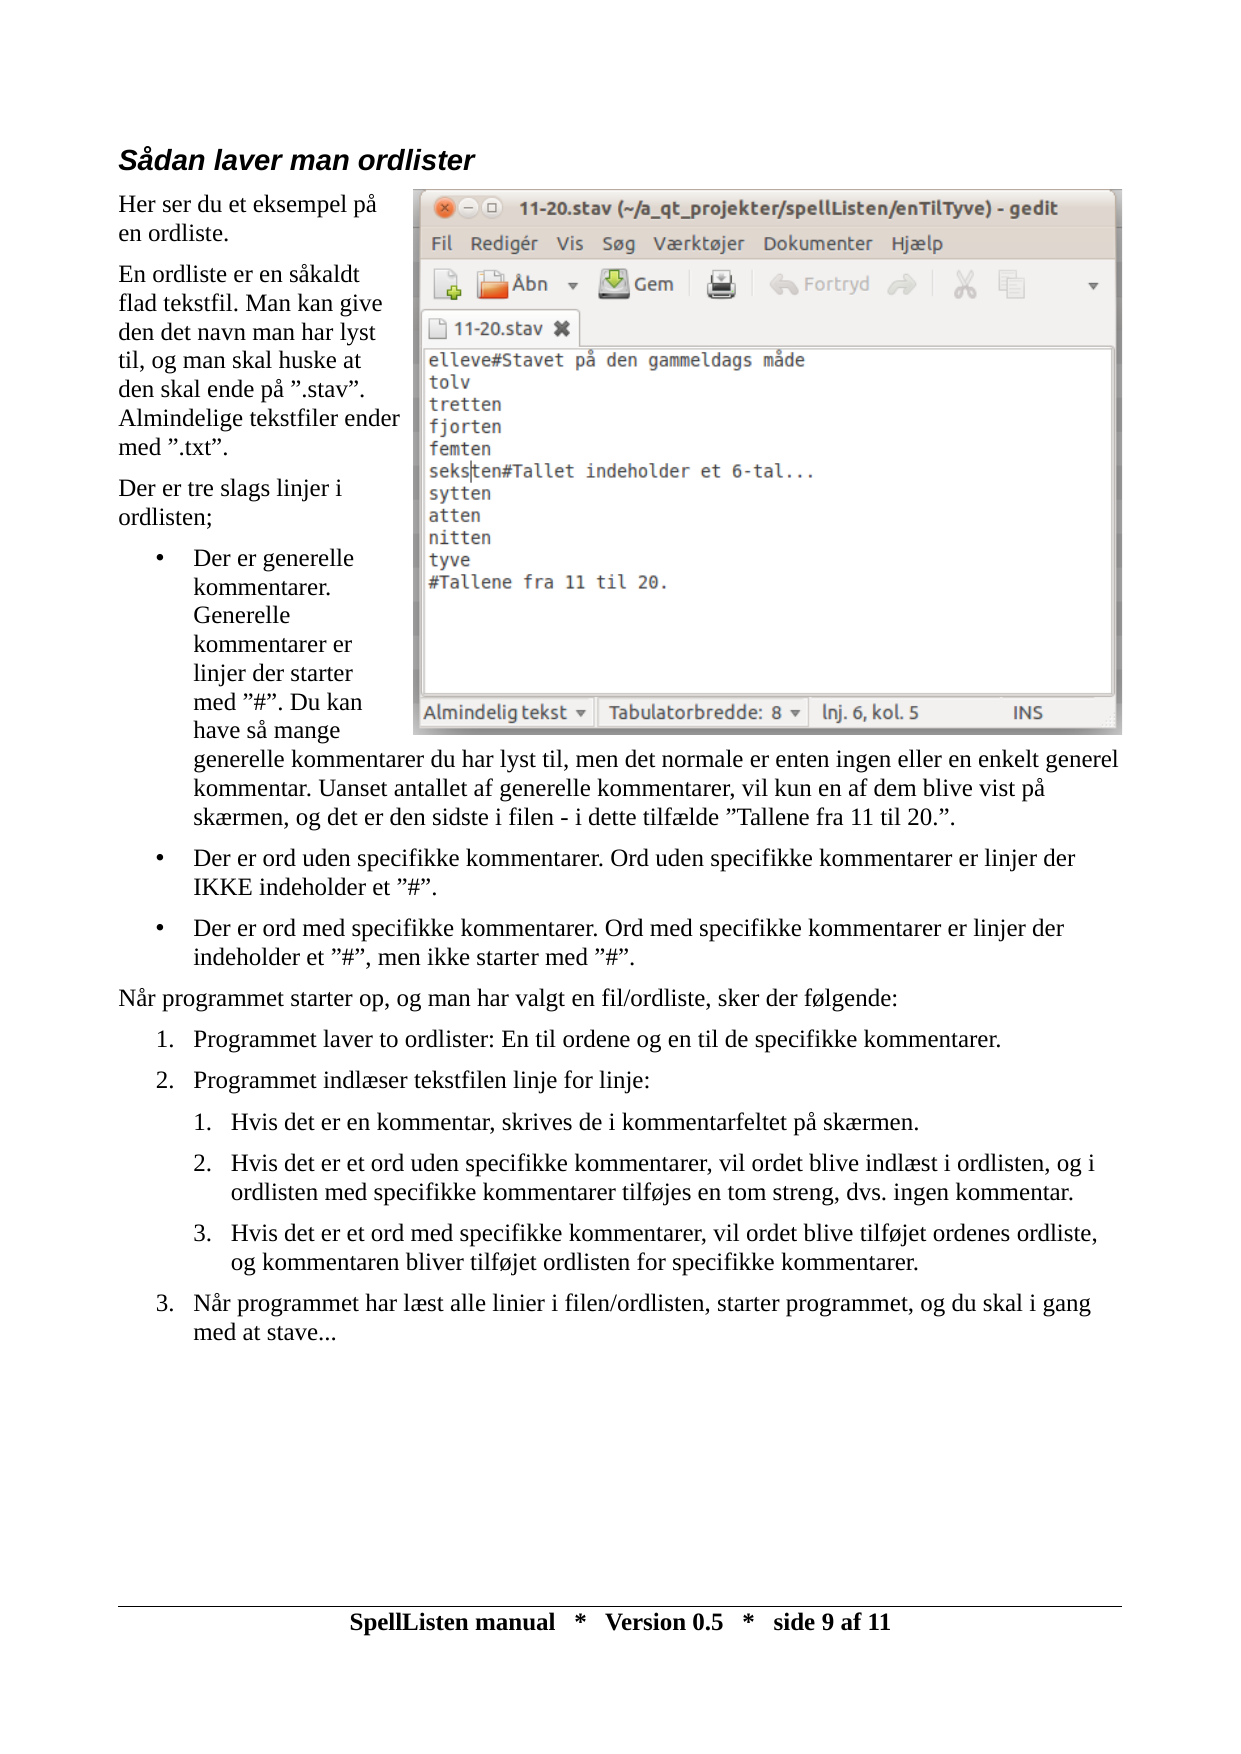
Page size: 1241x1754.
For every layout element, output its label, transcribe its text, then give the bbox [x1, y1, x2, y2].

text Når programmet starter op, og man har valgt en fil/ordliste, sker der følgende: [118, 983, 1122, 1012]
list Hvis det er en kommentar, skrives de i kommentarfeltet på skærmen. [193, 1107, 1122, 1135]
list Når programmet har læst alle linier i filen/ordlisten, starter programmet, og du skal i gang med at stave... [156, 1288, 1122, 1345]
text Der er tre slags linjer i ordlisten; [118, 473, 413, 530]
subtitle Sådan laver man ordlister [118, 143, 1122, 177]
list Der er ord uden specifikke kommentarer. Ord uden specifikke kommentarer er linjer der IKKE indeholder et ”#”. [156, 843, 1122, 900]
list Hvis det er et ord uden specifikke kommentarer, vil ordet blive indlæst i ordlisten, og i ordlisten med specifikke kommentarer tilføjes en tom streng, dvs. ingen kommentar. [193, 1148, 1122, 1205]
text En ordliste er en såkaldt flad tekstfil. Man kan give den det navn man har lyst til, og man skal huske at den skal ende på ”.stav”. Almindelige tekstfiler ender med ”.txt”. [118, 259, 413, 460]
text Her ser du et eksempel på en ordliste. [118, 189, 413, 247]
list Der er ord med specifikke kommentarer. Ord med specifikke kommentarer er linjer der indeholder et ”#”, men ikke starter med ”#”. [156, 913, 1122, 970]
list Der er generelle kommentarer. Generelle kommentarer er linjer der starter med ”#”. Du kan have så mange generelle kommentarer du har lyst til, men det normale er enten ingen eller en enkelt generel kommentar. Uanset antallet af generelle kommentarer, vil kun en af dem blive vist på skærmen, og det er den sidste i filen - i dette tilfælde ”Tallene fra 11 til 20.”. [156, 543, 1122, 830]
list Hvis det er et ord med specifikke kommentarer, vil ordet blive tilføjet ordenes ordliste, og kommentaren bliver tilføjet ordlisten for specifikke kommentarer. [193, 1218, 1122, 1275]
list Programmet indlæser tekstfilen linje for linje: [156, 1065, 1122, 1094]
picture [413, 189, 1123, 735]
list Programmet laver to ordlister: En til ordene og en til de specifikke kommentarer. [156, 1024, 1122, 1053]
